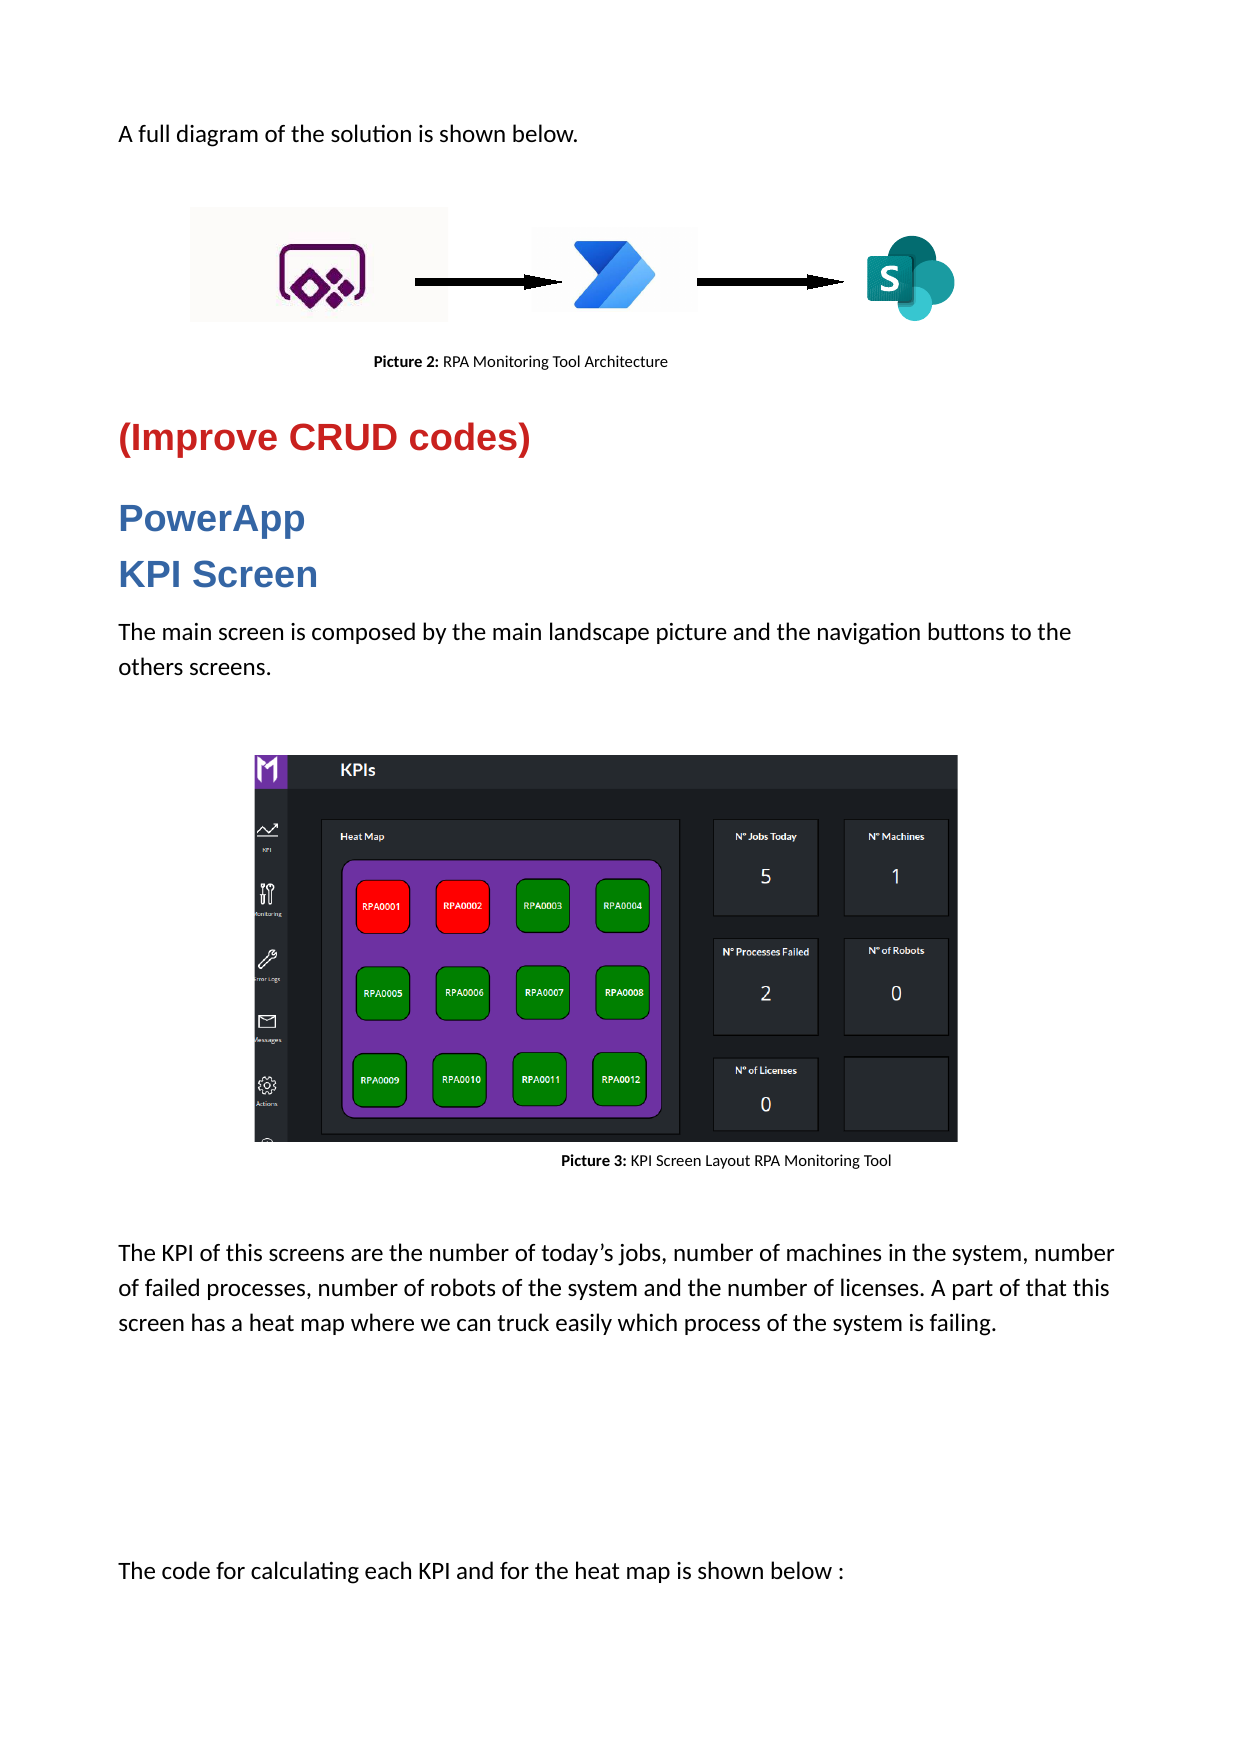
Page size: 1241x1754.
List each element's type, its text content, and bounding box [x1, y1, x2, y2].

picture [531, 227, 698, 312]
text Picture 2: RPA Monitoring Tool Architecture [118, 351, 1122, 372]
text The code for calculating each KPI and for the heat map is shown below : [118, 1556, 1122, 1586]
picture [190, 207, 449, 322]
text The KPI of this screens are the number of today’s jobs, number of machines in the system, number of failed processes, number of robots of the system and the number of licenses. A part of that this screen has a heat map where we can truck easily which process of the system is failing. [118, 1238, 1122, 1338]
subtitle PowerApp [118, 496, 1122, 539]
text A full diagram of the solution is shown below. [118, 118, 1122, 149]
subtitle (Improve CRUD codes) [118, 414, 1122, 458]
text Picture 3: KPI Screen Layout RPA Monitoring Tool [118, 1127, 1122, 1170]
text The main screen is composed by the main landscape picture and the navigation buttons to the others screens. [118, 616, 1122, 682]
text KPI Screen [118, 552, 1122, 595]
picture [254, 755, 958, 1142]
